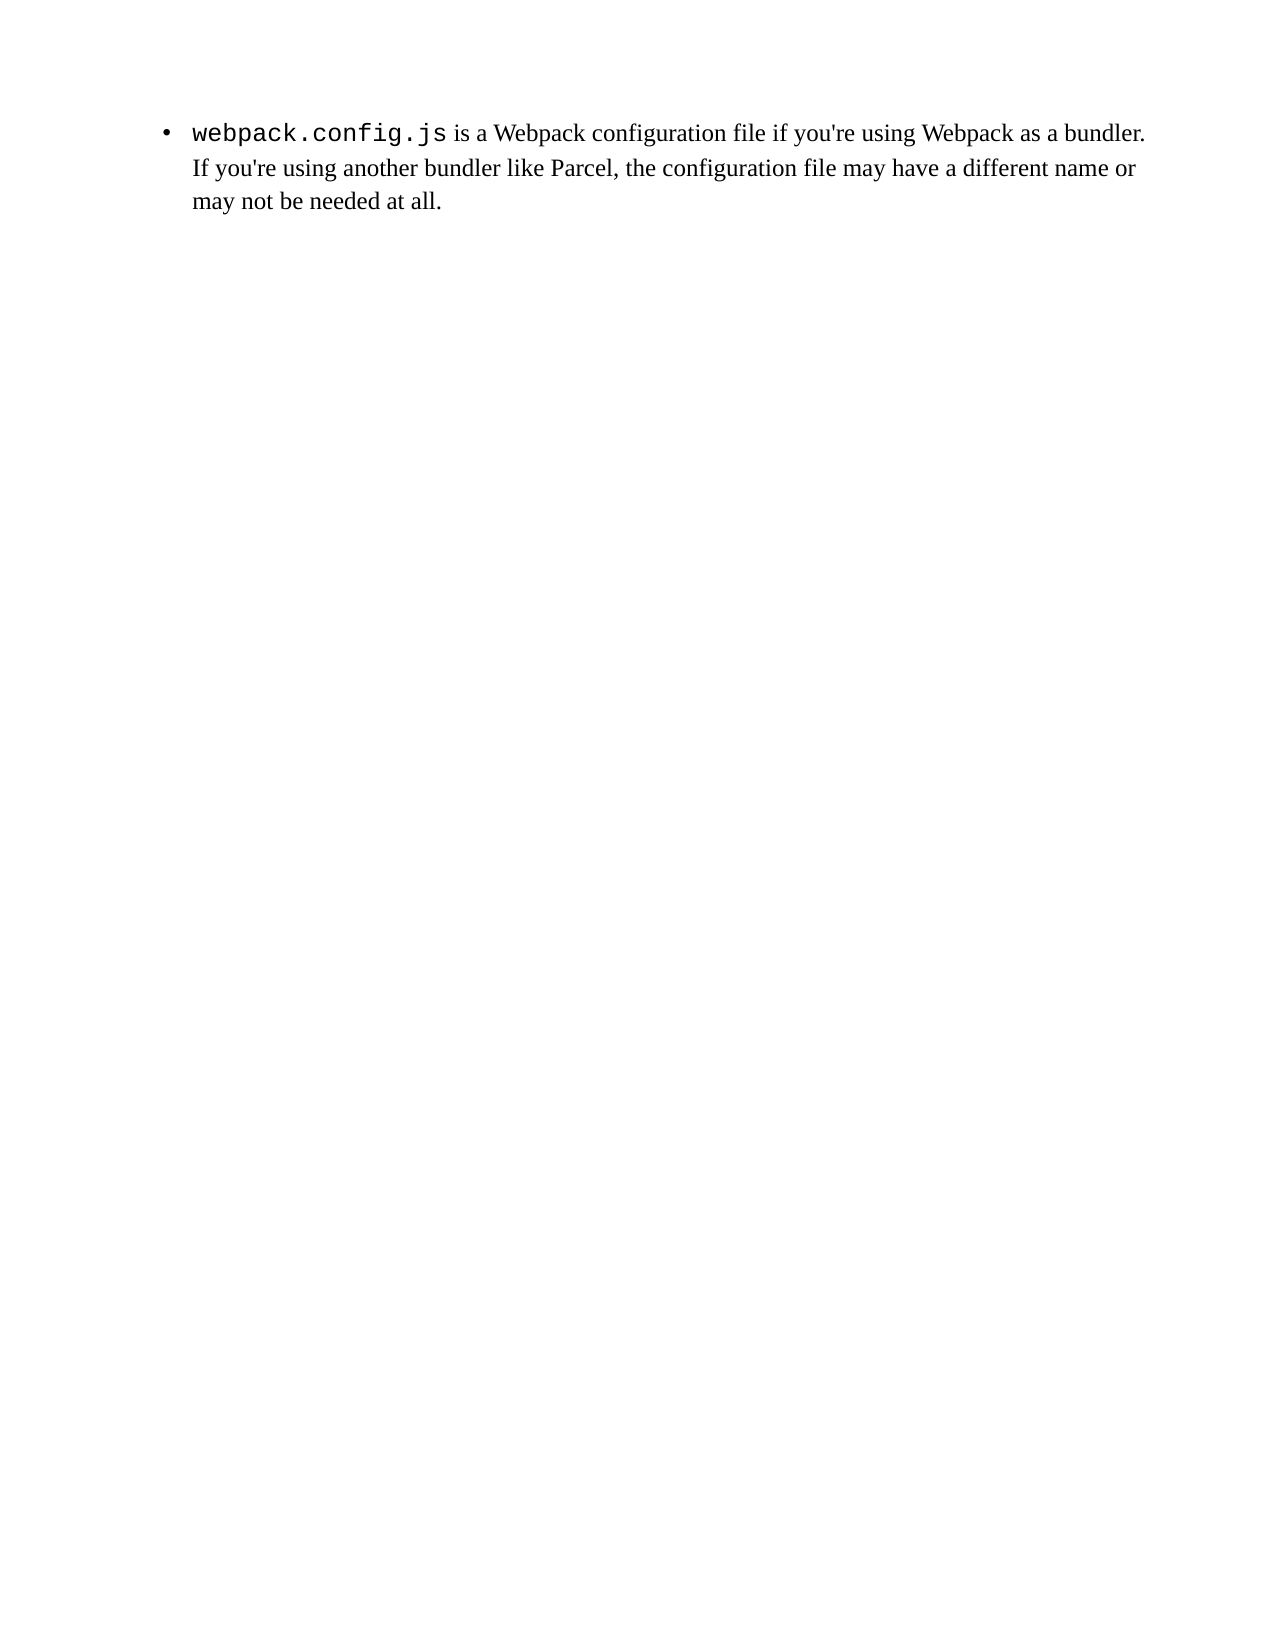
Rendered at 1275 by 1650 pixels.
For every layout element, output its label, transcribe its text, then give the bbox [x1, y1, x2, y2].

list webpack.config.js is a Webpack configuration file if you're using Webpack as a bundler. If you're using another bundler like Parcel, the configuration file may have a different name or may not be needed at all. [162, 118, 1157, 215]
